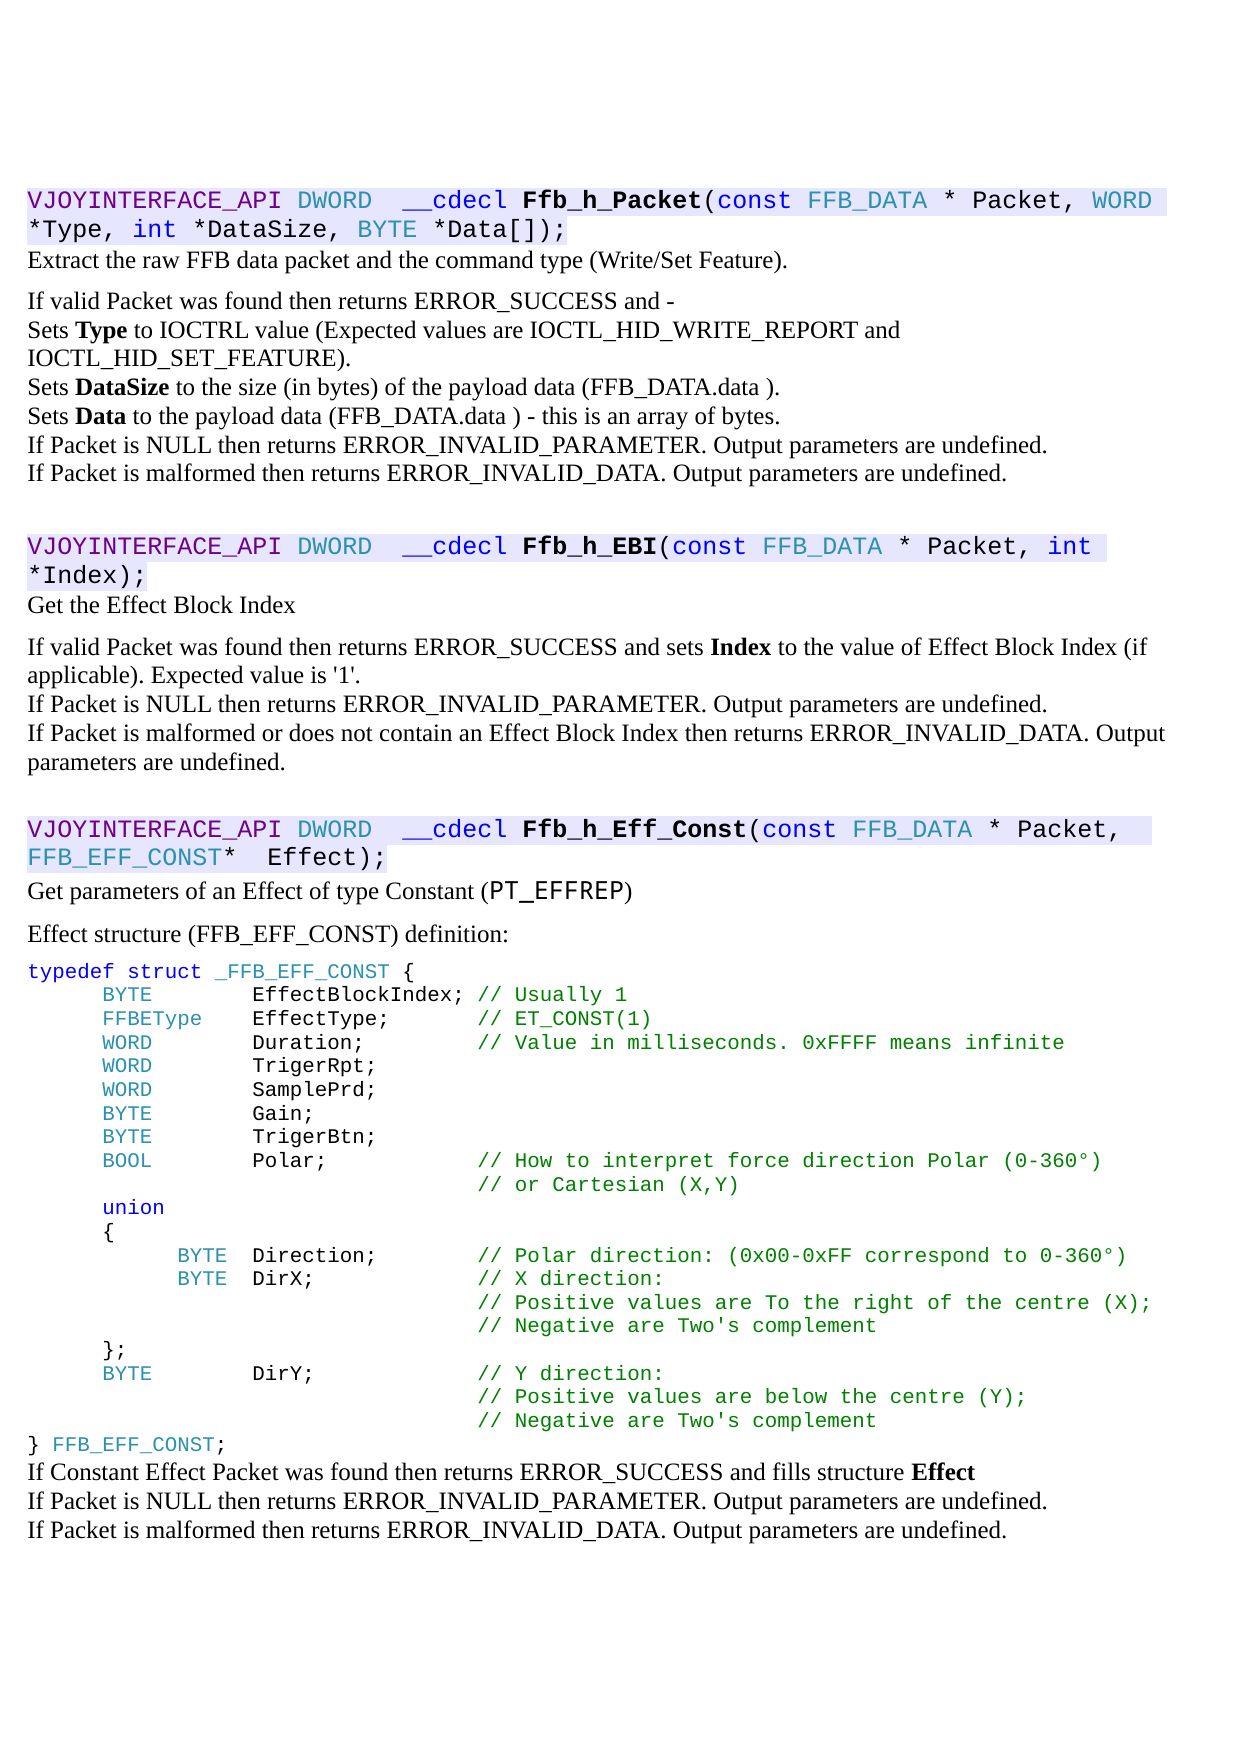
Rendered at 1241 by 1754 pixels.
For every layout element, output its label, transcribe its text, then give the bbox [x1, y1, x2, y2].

text BYTE TrigerBtn; [27, 1126, 1209, 1150]
text BOOL Polar; // How to interpret force direction Polar (0-360°) [27, 1150, 1209, 1174]
text union [27, 1197, 1209, 1221]
text // Negative are Two's complement [27, 1316, 1209, 1339]
text BYTE DirX; // X direction: [27, 1268, 1209, 1292]
text If valid Packet was found then returns ERROR_SUCCESS and - Sets Type to IOCTRL value (Expected values are IOCTL_HID_WRITE_REPORT and IOCTL_HID_SET_FEATURE). Sets DataSize to the size (in bytes) of the payload data (FFB_DATA.data ). Sets Data to the payload data (FFB_DATA.data ) - this is an array of bytes. If Packet is NULL then returns ERROR_INVALID_PARAMETER. Output parameters are undefined. If Packet is malformed then returns ERROR_INVALID_DATA. Output parameters are undefined. [27, 286, 1209, 487]
text // Negative are Two's complement [27, 1410, 1209, 1434]
text WORD Duration; // Value in milliseconds. 0xFFFF means infinite [27, 1032, 1209, 1055]
text WORD SamplePrd; [27, 1079, 1209, 1103]
text Get the Effect Block Index [27, 591, 1209, 619]
text If Constant Effect Packet was found then returns ERROR_SUCCESS and fills structure Effect If Packet is NULL then returns ERROR_INVALID_PARAMETER. Output parameters are undefined. If Packet is malformed then returns ERROR_INVALID_DATA. Output parameters are undefined. [27, 1457, 1209, 1544]
text { [27, 1221, 1209, 1244]
text Get parameters of an Effect of type Constant (PT_EFFREP) [27, 873, 1209, 907]
text // Positive values are To the right of the centre (X); [27, 1292, 1209, 1316]
text // or Cartesian (X,Y) [27, 1174, 1209, 1197]
text If valid Packet was found then returns ERROR_SUCCESS and sets Index to the value of Effect Block Index (if applicable). Expected value is '1'. If Packet is NULL then returns ERROR_INVALID_PARAMETER. Output parameters are undefined. If Packet is malformed or does not contain an Effect Block Index then returns ERROR_INVALID_DATA. Output parameters are undefined. [27, 632, 1209, 776]
text VJOYINTERFACE_API DWORD __cdecl Ffb_h_Packet(const FFB_DATA * Packet, WORD *Type, int *DataSize, BYTE *Data[]); [27, 188, 1209, 245]
text BYTE Gain; [27, 1103, 1209, 1126]
text Extract the raw FFB data packet and the command type (Write/Set Feature). [27, 245, 1209, 273]
text typedef struct _FFB_EFF_CONST { [27, 961, 1209, 984]
text FFBEType EffectType; // ET_CONST(1) [27, 1008, 1209, 1032]
text Effect structure (FFB_EFF_CONST) definition: [27, 919, 1209, 948]
text WORD TrigerRpt; [27, 1055, 1209, 1079]
text }; [27, 1339, 1209, 1363]
text VJOYINTERFACE_API DWORD __cdecl Ffb_h_EBI(const FFB_DATA * Packet, int *Index); [147, 534, 1209, 591]
text BYTE Direction; // Polar direction: (0x00-0xFF correspond to 0-360°) [27, 1244, 1209, 1268]
text } FFB_EFF_CONST; [27, 1434, 1209, 1457]
text BYTE DirY; // Y direction: [27, 1363, 1209, 1386]
text // Positive values are below the centre (Y); [27, 1386, 1209, 1410]
text BYTE EffectBlockIndex; // Usually 1 [27, 984, 1209, 1008]
text VJOYINTERFACE_API DWORD __cdecl Ffb_h_Eff_Const(const FFB_DATA * Packet, FFB_EFF_CONST* Effect); [387, 816, 1209, 873]
